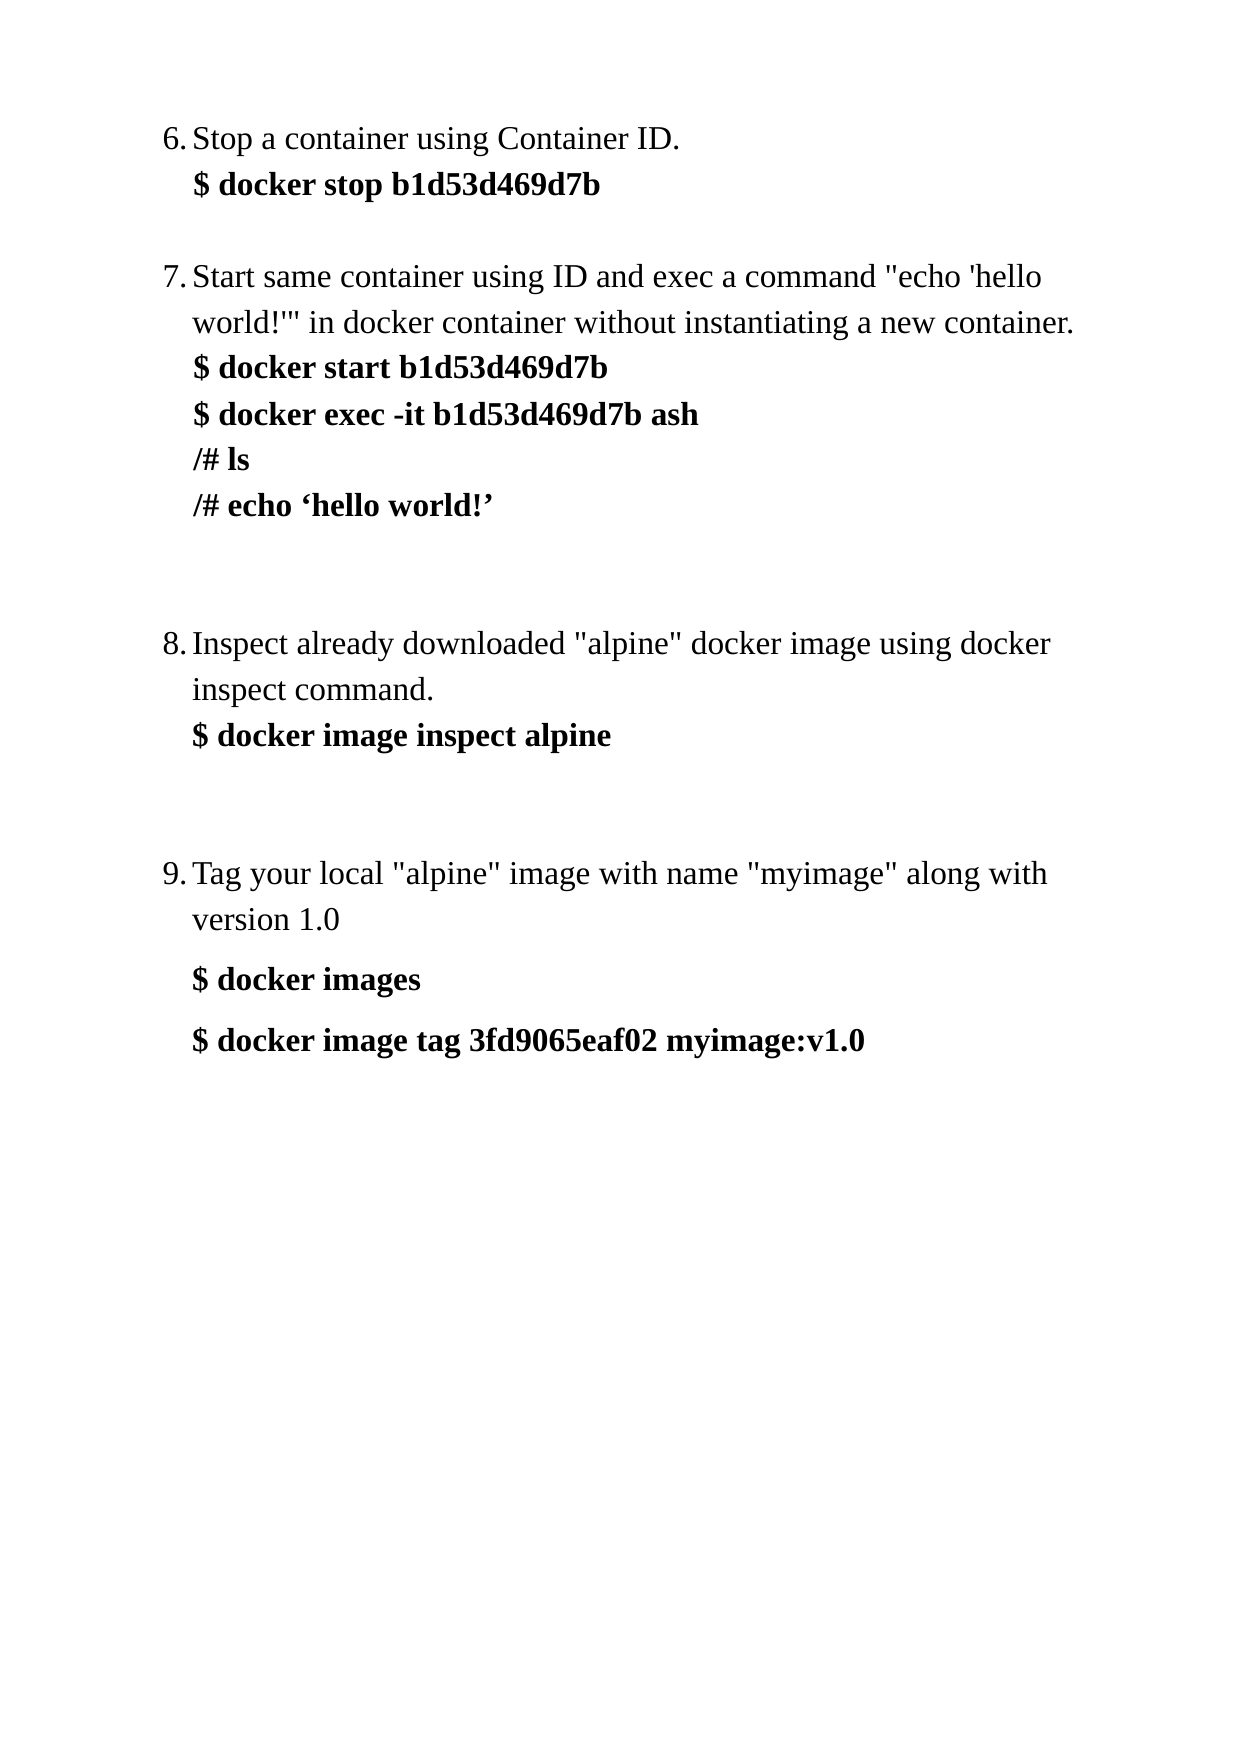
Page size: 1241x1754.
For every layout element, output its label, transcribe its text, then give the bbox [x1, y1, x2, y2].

list $ docker image tag 3fd9065eaf02 myimage:v1.0 [162, 1020, 1122, 1058]
list Tag your local "alpine" image with name "myimage" along with version 1.0 [162, 853, 1122, 937]
list $ docker image inspect alpine [162, 715, 1122, 754]
list Start same container using ID and exec a command "echo 'hello world!'" in docker container without instantiating a new container. [162, 256, 1122, 340]
list Inspect already downloaded "alpine" docker image using docker inspect command. [162, 623, 1122, 708]
text $ docker start b1d53d469d7b [118, 348, 1122, 386]
text $ docker exec -it b1d53d469d7b ash [118, 394, 1122, 432]
list $ docker images [162, 959, 1122, 998]
text /# ls [118, 440, 1122, 478]
text $ docker stop b1d53d469d7b [118, 164, 1122, 202]
text /# echo ‘hello world!’ [118, 486, 1122, 524]
list Stop a container using Container ID. [162, 118, 1122, 156]
